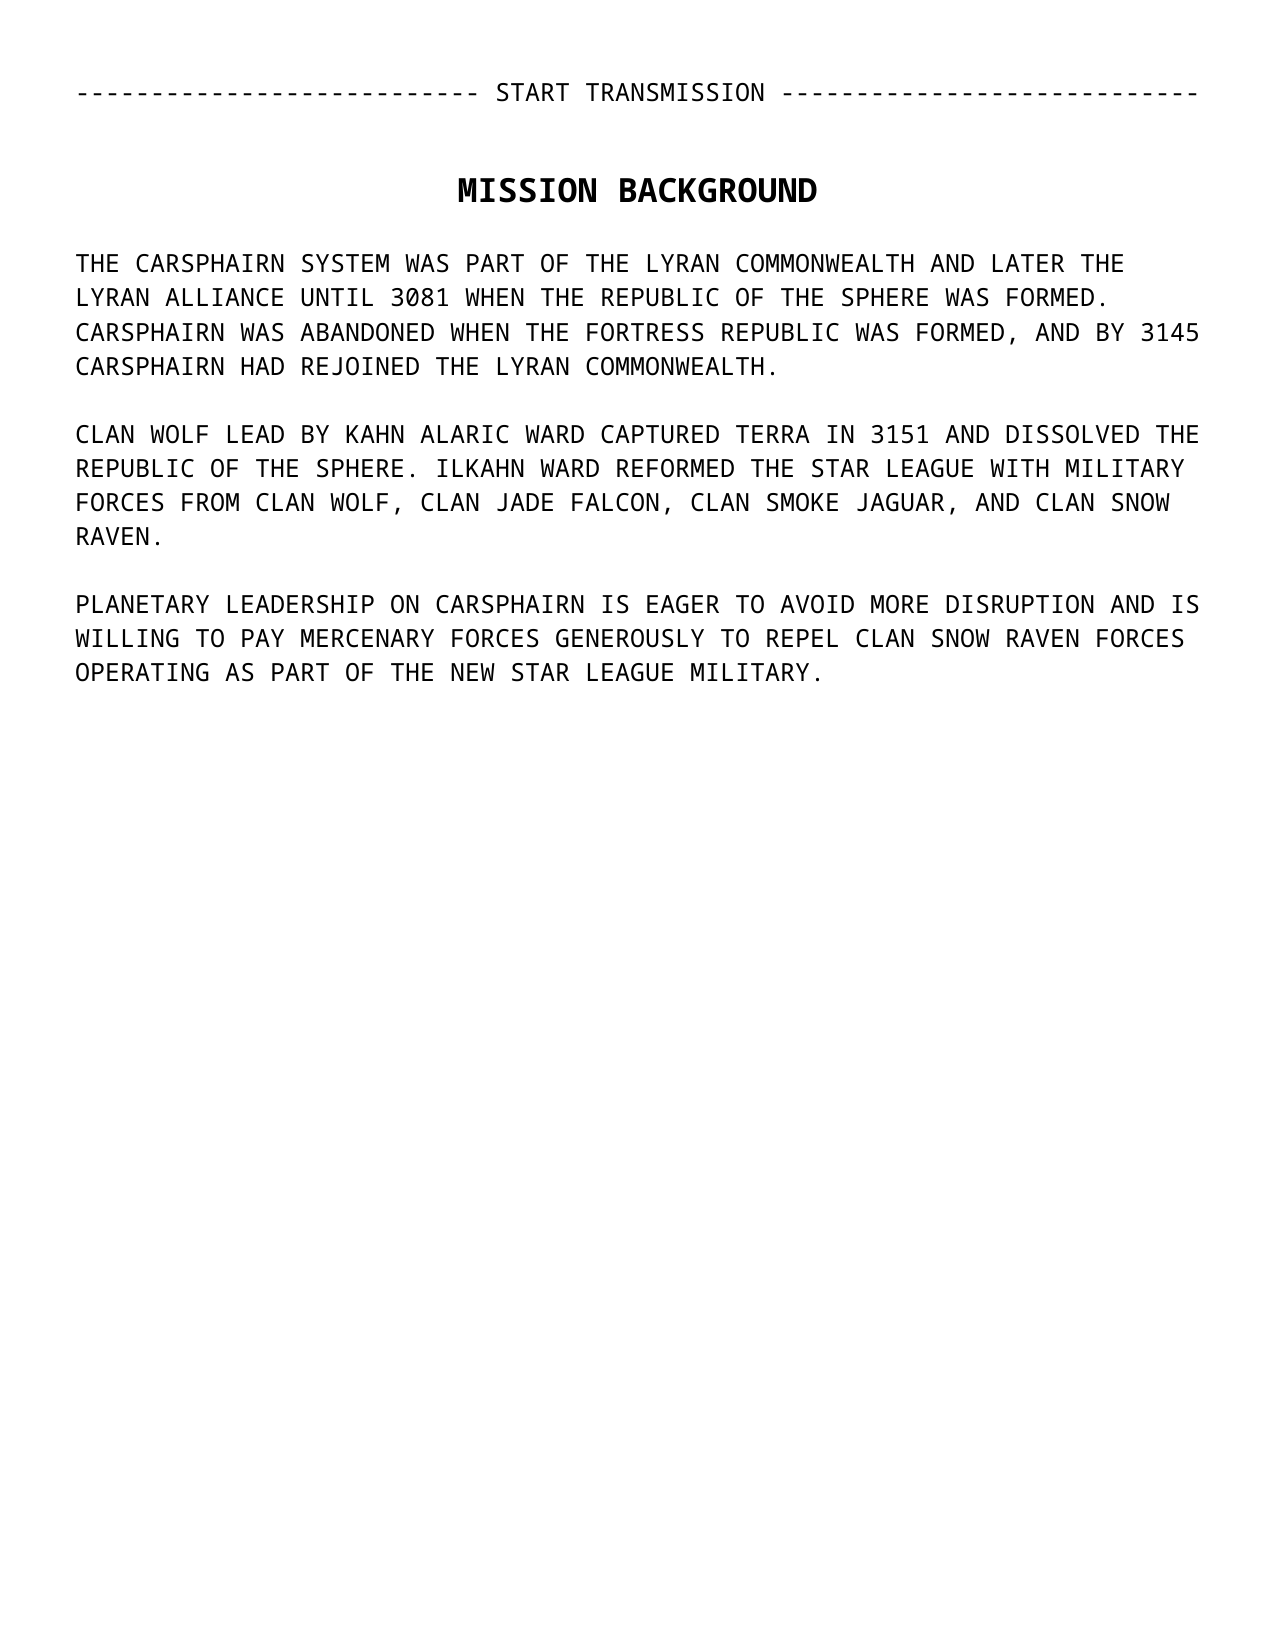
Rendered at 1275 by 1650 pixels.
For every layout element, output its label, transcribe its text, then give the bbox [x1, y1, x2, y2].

text --------------------------- START TRANSMISSION ---------------------------- [75, 75, 1200, 109]
text CLAN WOLF LEAD BY KAHN ALARIC WARD CAPTURED TERRA IN 3151 AND DISSOLVED THE REPUBLIC OF THE SPHERE. ILKAHN WARD REFORMED THE STAR LEAGUE WITH MILITARY FORCES FROM CLAN WOLF, CLAN JADE FALCON, CLAN SMOKE JAGUAR, AND CLAN SNOW RAVEN. [75, 416, 1200, 553]
subtitle MISSION BACKGROUND [75, 109, 1200, 212]
text PLANETARY LEADERSHIP ON CARSPHAIRN IS EAGER TO AVOID MORE DISRUPTION AND IS WILLING TO PAY MERCENARY FORCES GENEROUSLY TO REPEL CLAN SNOW RAVEN FORCES OPERATING AS PART OF THE NEW STAR LEAGUE MILITARY. [75, 587, 1200, 689]
text THE CARSPHAIRN SYSTEM WAS PART OF THE LYRAN COMMONWEALTH AND LATER THE LYRAN ALLIANCE UNTIL 3081 WHEN THE REPUBLIC OF THE SPHERE WAS FORMED. CARSPHAIRN WAS ABANDONED WHEN THE FORTRESS REPUBLIC WAS FORMED, AND BY 3145 CARSPHAIRN HAD REJOINED THE LYRAN COMMONWEALTH. [75, 246, 1200, 382]
